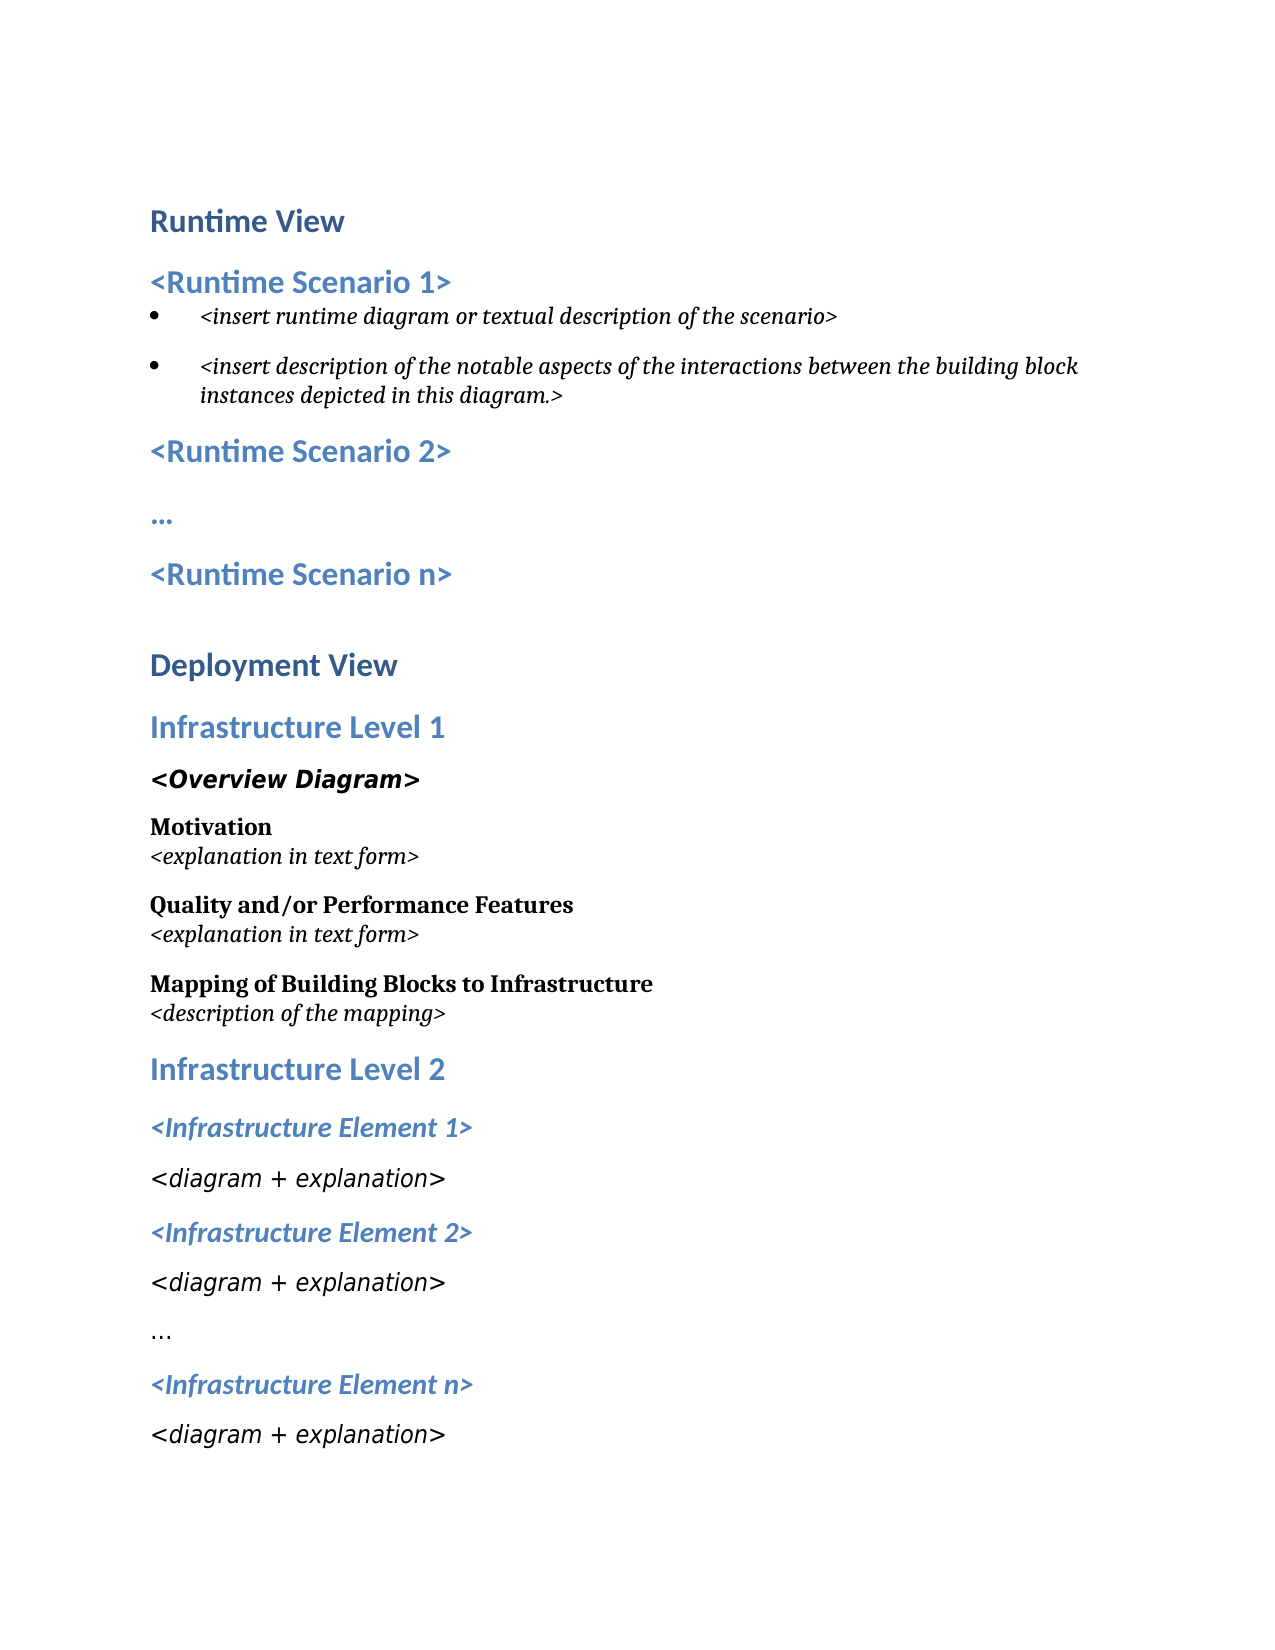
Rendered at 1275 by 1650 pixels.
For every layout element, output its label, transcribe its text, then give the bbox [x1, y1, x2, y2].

subtitle <Infrastructure Element n> [150, 1366, 1125, 1402]
text Quality and/or Performance Features [150, 891, 1125, 920]
text <explanation in text form> [150, 842, 1125, 871]
list <insert runtime diagram or textual description of the scenario> [150, 302, 1125, 331]
text <diagram + explanation> [150, 1164, 1125, 1193]
text <diagram + explanation> [150, 1421, 1125, 1450]
text <Overview Diagram> [150, 765, 1125, 794]
subtitle <Infrastructure Element 1> [150, 1109, 1125, 1145]
list <insert description of the notable aspects of the interactions between the building block instances depicted in this diagram.> [150, 352, 1125, 409]
subtitle Infrastructure Level 1 [150, 706, 1125, 746]
text <description of the mapping> [150, 998, 1125, 1027]
subtitle … [150, 492, 1125, 532]
subtitle Runtime View [150, 200, 1125, 241]
text Motivation [150, 813, 1125, 842]
subtitle <Runtime Scenario n> [150, 553, 1125, 594]
subtitle <Runtime Scenario 2> [150, 430, 1125, 471]
text <explanation in text form> [150, 920, 1125, 949]
subtitle <Infrastructure Element 2> [150, 1214, 1125, 1249]
text … [150, 1316, 1125, 1345]
text Mapping of Building Blocks to Infrastructure [150, 970, 1125, 998]
subtitle Infrastructure Level 2 [150, 1048, 1125, 1089]
text <diagram + explanation> [150, 1268, 1125, 1297]
subtitle Deployment View [150, 644, 1125, 685]
subtitle <Runtime Scenario 1> [150, 262, 1125, 302]
